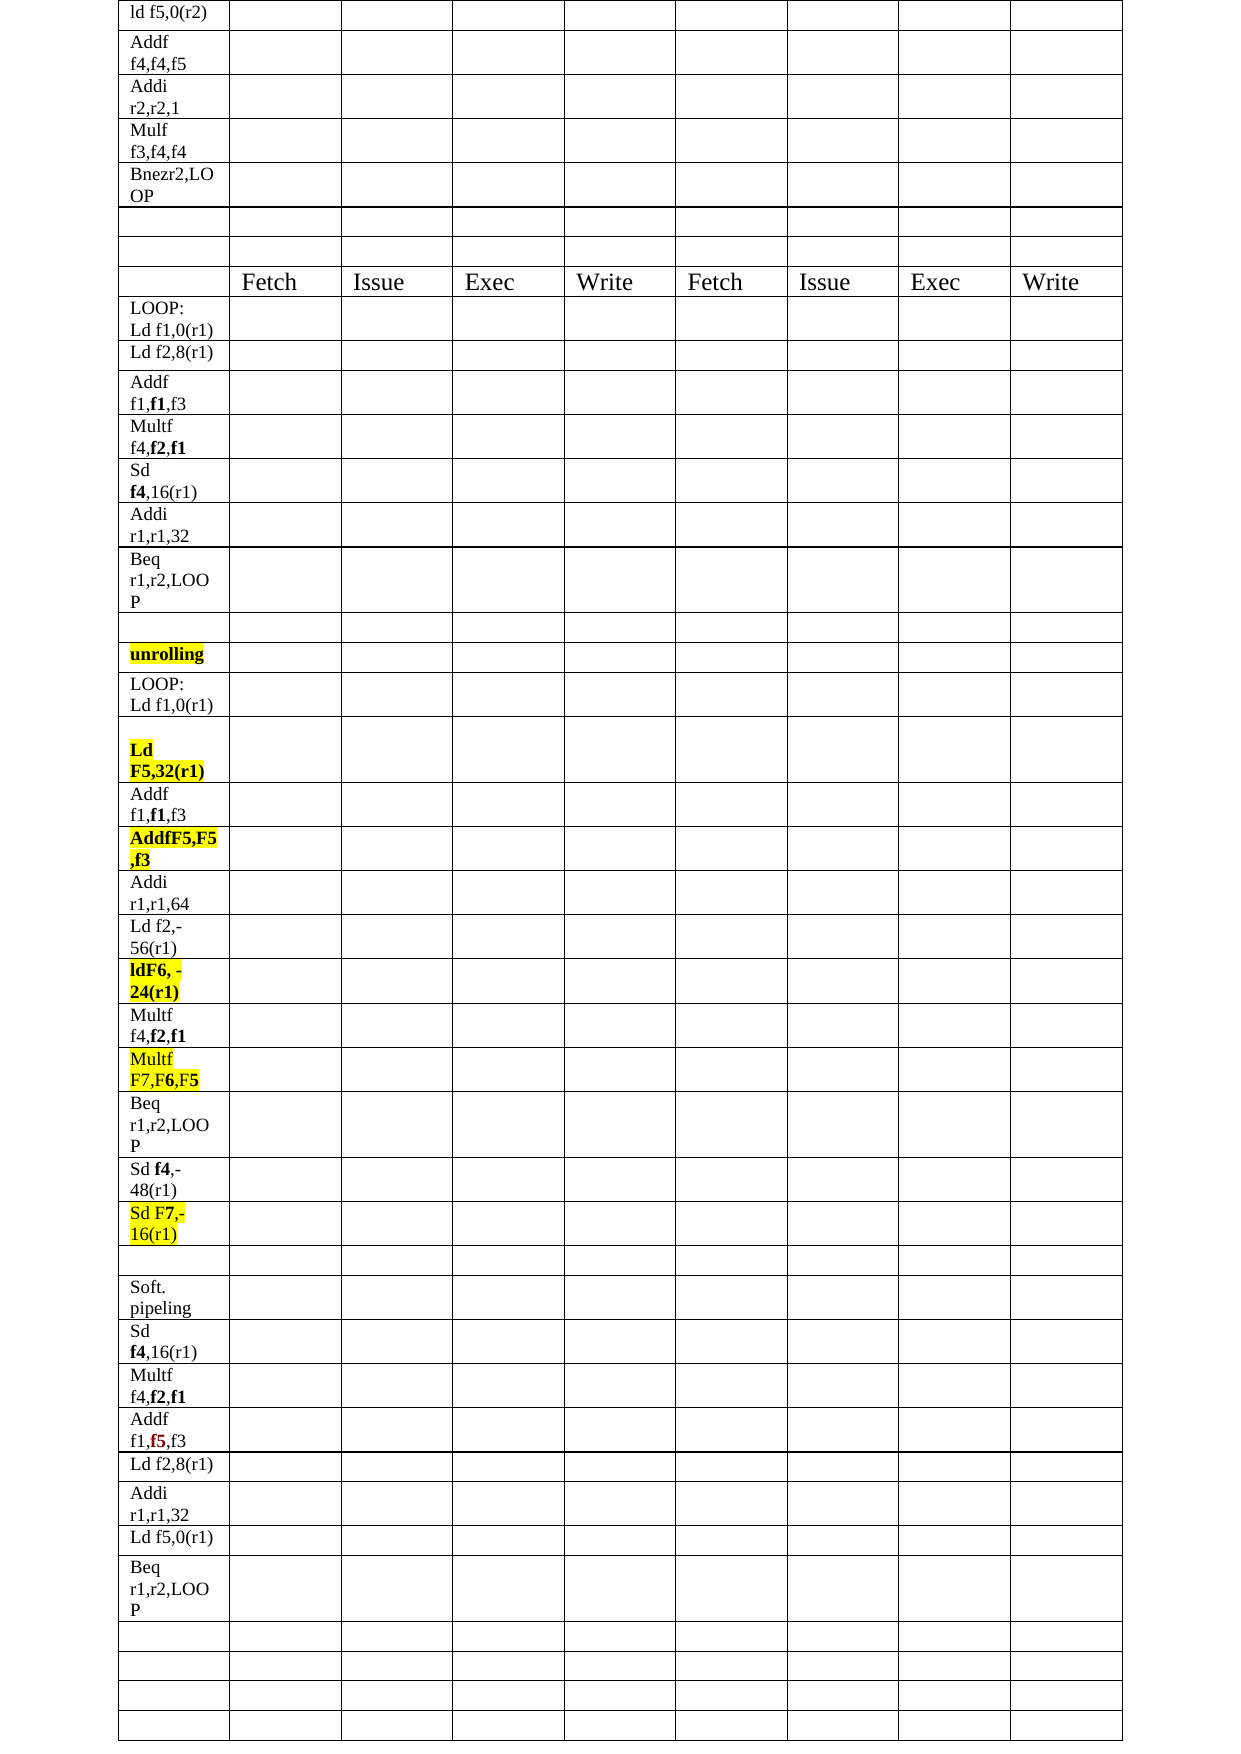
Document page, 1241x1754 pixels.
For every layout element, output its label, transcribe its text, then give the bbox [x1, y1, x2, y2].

table_cell [230, 548, 341, 612]
table_cell [1011, 1681, 1122, 1710]
table_cell Exec [899, 267, 1010, 296]
table_cell [1011, 1453, 1122, 1481]
table_cell [565, 1092, 675, 1157]
table_cell [1011, 1556, 1122, 1621]
table_cell [788, 1202, 898, 1245]
table_cell Sd f4,16(r1) [119, 1320, 229, 1363]
table_cell LOOP: Ld f1,0(r1) [119, 673, 229, 716]
table_cell [1011, 827, 1122, 870]
table_cell [230, 717, 341, 782]
table_cell [1011, 75, 1122, 118]
table_cell [1011, 613, 1122, 642]
table_cell [453, 503, 564, 546]
table_cell [565, 717, 675, 782]
table_cell [1011, 1, 1122, 30]
table_cell [230, 297, 341, 340]
table_cell [1011, 1364, 1122, 1407]
table_cell [230, 1202, 341, 1245]
table_cell [1011, 1048, 1122, 1091]
table_cell [676, 75, 787, 118]
table_cell [899, 208, 1010, 236]
table_cell [676, 613, 787, 642]
table_cell [453, 1482, 564, 1525]
table_cell Ld F5,32(r1) [119, 717, 229, 782]
table_cell [788, 503, 898, 546]
table_cell [342, 673, 452, 716]
table_cell [676, 163, 787, 206]
table_cell [1011, 1004, 1122, 1047]
table_cell [899, 1, 1010, 30]
table_cell [230, 415, 341, 458]
table_cell [788, 1048, 898, 1091]
table_cell [899, 548, 1010, 612]
table_cell [565, 1364, 675, 1407]
table_cell [230, 959, 341, 1002]
table_cell [342, 1004, 452, 1047]
table_cell [453, 613, 564, 642]
table_cell [899, 237, 1010, 266]
table_cell Exec [453, 267, 564, 296]
table_cell [1011, 208, 1122, 236]
table_cell [676, 1482, 787, 1525]
table_cell [899, 503, 1010, 546]
table_cell [453, 1158, 564, 1201]
table_cell [230, 1622, 341, 1651]
table_cell [453, 75, 564, 118]
table_cell [676, 1, 787, 30]
table_cell Fetch [230, 267, 341, 296]
table_cell [342, 1711, 452, 1740]
table_cell [453, 208, 564, 236]
table_cell [788, 459, 898, 502]
table_cell [230, 1320, 341, 1363]
table_cell [230, 371, 341, 414]
table_cell Addf f1,f1,f3 [119, 783, 229, 826]
table_cell [230, 163, 341, 206]
table_cell [788, 1320, 898, 1363]
table_cell [565, 1158, 675, 1201]
table_cell [230, 1048, 341, 1091]
table_cell [899, 1622, 1010, 1651]
table_cell [676, 119, 787, 162]
table_cell [230, 1004, 341, 1047]
table_cell [342, 959, 452, 1002]
table_cell [676, 1453, 787, 1481]
table_cell [565, 1711, 675, 1740]
table_cell [453, 1681, 564, 1710]
table_cell [788, 1453, 898, 1481]
table_cell [676, 1556, 787, 1621]
table_cell [342, 119, 452, 162]
table_cell [342, 208, 452, 236]
table_cell [119, 1652, 229, 1680]
table_cell [1011, 297, 1122, 340]
table_cell [1011, 643, 1122, 672]
table_cell [788, 1408, 898, 1451]
table_cell [342, 1320, 452, 1363]
table_cell [788, 119, 898, 162]
table_cell [788, 297, 898, 340]
table_cell [899, 1246, 1010, 1275]
table_cell [1011, 415, 1122, 458]
table_cell [230, 208, 341, 236]
table_cell [676, 548, 787, 612]
table_cell [899, 341, 1010, 370]
table_cell [1011, 503, 1122, 546]
table_cell [676, 959, 787, 1002]
table_cell [676, 459, 787, 502]
table_cell [453, 871, 564, 914]
table_cell [788, 1, 898, 30]
table_cell [453, 1092, 564, 1157]
table_cell [342, 163, 452, 206]
table_cell [342, 503, 452, 546]
table_cell [1011, 371, 1122, 414]
table_cell [788, 415, 898, 458]
table_cell [342, 717, 452, 782]
table_cell [342, 31, 452, 74]
table_cell [1011, 871, 1122, 914]
table_cell [119, 1622, 229, 1651]
table_cell [676, 827, 787, 870]
table_cell [788, 1246, 898, 1275]
table_cell [230, 1246, 341, 1275]
table_cell [342, 1622, 452, 1651]
table_cell [676, 503, 787, 546]
table_cell [899, 415, 1010, 458]
table_cell [788, 1158, 898, 1201]
table_cell [788, 75, 898, 118]
table_cell [565, 1202, 675, 1245]
table_cell [565, 415, 675, 458]
table_cell [565, 341, 675, 370]
table_cell [453, 1364, 564, 1407]
table_cell Mulf f3,f4,f4 [119, 119, 229, 162]
table_cell Addi r1,r1,64 [119, 871, 229, 914]
table_cell [676, 31, 787, 74]
table_cell [565, 297, 675, 340]
table_cell [453, 1276, 564, 1319]
table_cell [342, 1556, 452, 1621]
table_cell Sd F7,-16(r1) [119, 1202, 229, 1245]
table_cell [899, 1652, 1010, 1680]
table_cell [676, 1711, 787, 1740]
table_cell Addi r2,r2,1 [119, 75, 229, 118]
table_cell [453, 1202, 564, 1245]
table_cell [676, 1364, 787, 1407]
table_cell [119, 208, 229, 236]
table_cell [788, 1004, 898, 1047]
table_cell [899, 119, 1010, 162]
table_cell [453, 1048, 564, 1091]
table_cell [676, 717, 787, 782]
table_cell [565, 1048, 675, 1091]
table_cell [230, 1526, 341, 1555]
table_cell [453, 163, 564, 206]
table_cell [565, 1556, 675, 1621]
table_cell [230, 1711, 341, 1740]
table_cell [565, 1004, 675, 1047]
table_cell [453, 459, 564, 502]
table_cell [676, 1004, 787, 1047]
table_cell [342, 341, 452, 370]
table_cell [565, 959, 675, 1002]
table_cell [788, 871, 898, 914]
table_cell [788, 1092, 898, 1157]
table_cell [899, 1681, 1010, 1710]
table_cell Multf f4,f2,f1 [119, 415, 229, 458]
table_cell [565, 371, 675, 414]
table_cell Fetch [676, 267, 787, 296]
table_cell [565, 1408, 675, 1451]
table_cell [342, 1364, 452, 1407]
table_cell [230, 503, 341, 546]
table_cell [676, 643, 787, 672]
table_cell [899, 1482, 1010, 1525]
table_cell [453, 415, 564, 458]
table_cell [230, 31, 341, 74]
table_cell [453, 371, 564, 414]
table_cell [899, 643, 1010, 672]
table_cell Ld f5,0(r1) [119, 1526, 229, 1555]
table_cell [342, 371, 452, 414]
table_cell [788, 643, 898, 672]
table_cell [788, 1276, 898, 1319]
table_cell [565, 1276, 675, 1319]
table_cell [676, 1681, 787, 1710]
table_cell [788, 163, 898, 206]
table_cell [565, 31, 675, 74]
table_cell Sd f4,-48(r1) [119, 1158, 229, 1201]
table_cell [565, 75, 675, 118]
table_cell [676, 237, 787, 266]
table_cell [565, 1622, 675, 1651]
table_cell [1011, 548, 1122, 612]
table_cell ld f5,0(r2) [119, 1, 229, 30]
table_cell [230, 341, 341, 370]
table_cell [899, 1048, 1010, 1091]
table_cell [342, 1453, 452, 1481]
table_cell [788, 371, 898, 414]
table_cell [1011, 163, 1122, 206]
table_cell [676, 1276, 787, 1319]
table_cell [453, 1622, 564, 1651]
table_cell [230, 643, 341, 672]
table_cell [453, 1408, 564, 1451]
table_cell [565, 643, 675, 672]
table_cell [676, 341, 787, 370]
table_cell [230, 827, 341, 870]
table_cell [342, 459, 452, 502]
table_cell [676, 673, 787, 716]
table_cell [565, 237, 675, 266]
table_cell Sd f4,16(r1) [119, 459, 229, 502]
table_cell [788, 1364, 898, 1407]
table_cell [788, 341, 898, 370]
table_cell ldF6, -24(r1) [119, 959, 229, 1002]
table_cell [230, 119, 341, 162]
table_cell [453, 915, 564, 958]
table_cell [342, 237, 452, 266]
table_cell [565, 827, 675, 870]
table_cell [453, 31, 564, 74]
table_cell [565, 208, 675, 236]
table_cell [788, 1482, 898, 1525]
table_cell [342, 613, 452, 642]
table_cell [788, 31, 898, 74]
table_cell [230, 1556, 341, 1621]
table_cell [119, 613, 229, 642]
table_cell [342, 75, 452, 118]
table_cell [676, 1320, 787, 1363]
table_cell [676, 1408, 787, 1451]
table_cell Beq r1,r2,LOOP [119, 1556, 229, 1621]
table_cell [899, 459, 1010, 502]
table_cell [899, 297, 1010, 340]
table_cell [676, 1048, 787, 1091]
table_cell [899, 371, 1010, 414]
table_cell [230, 1, 341, 30]
table_cell [676, 1526, 787, 1555]
table_cell [230, 783, 341, 826]
table_cell [230, 613, 341, 642]
table_cell [788, 827, 898, 870]
table_cell [453, 1320, 564, 1363]
table_cell Ld f2,8(r1) [119, 341, 229, 370]
table_cell [342, 1276, 452, 1319]
table_cell [788, 915, 898, 958]
table_cell [342, 783, 452, 826]
table_cell [565, 613, 675, 642]
table_cell [230, 237, 341, 266]
table_cell [676, 208, 787, 236]
table_cell [453, 341, 564, 370]
table_cell [565, 459, 675, 502]
table_cell [453, 237, 564, 266]
table_cell [1011, 459, 1122, 502]
table_cell [788, 783, 898, 826]
table_cell Multf f4,f2,f1 [119, 1364, 229, 1407]
table_cell [342, 1202, 452, 1245]
table_cell [788, 1652, 898, 1680]
table_cell Ld f2,8(r1) [119, 1453, 229, 1481]
table_cell [230, 1364, 341, 1407]
table_cell [453, 959, 564, 1002]
table_cell [342, 1246, 452, 1275]
table_cell [230, 1652, 341, 1680]
table_cell [788, 1556, 898, 1621]
table_cell [342, 1526, 452, 1555]
table_cell [565, 163, 675, 206]
table_cell [230, 915, 341, 958]
table_cell Write [565, 267, 675, 296]
table_cell [565, 548, 675, 612]
table_cell [565, 783, 675, 826]
table_cell [453, 783, 564, 826]
table_cell [676, 783, 787, 826]
table_cell [453, 119, 564, 162]
table_cell [1011, 1320, 1122, 1363]
table_cell [1011, 341, 1122, 370]
table_cell [230, 1158, 341, 1201]
table_cell [342, 1408, 452, 1451]
table_cell Multf F7,F6,F5 [119, 1048, 229, 1091]
table_cell [1011, 1622, 1122, 1651]
table_cell [119, 1681, 229, 1710]
table_cell [676, 1202, 787, 1245]
table_cell [1011, 1408, 1122, 1451]
table_cell [788, 717, 898, 782]
table_cell [899, 1453, 1010, 1481]
table_cell [453, 1246, 564, 1275]
table_cell [1011, 1158, 1122, 1201]
table_cell [119, 237, 229, 266]
table_cell [899, 1408, 1010, 1451]
table_cell [342, 1048, 452, 1091]
table_cell [342, 827, 452, 870]
table_cell [342, 1482, 452, 1525]
table_cell Bnezr2,LOOP [119, 163, 229, 206]
table_cell [453, 1711, 564, 1740]
table_cell [676, 297, 787, 340]
table_cell [453, 548, 564, 612]
table_cell [453, 1453, 564, 1481]
table_cell Issue [342, 267, 452, 296]
table_cell [565, 915, 675, 958]
table_cell [119, 267, 229, 296]
table_cell [788, 548, 898, 612]
table_cell [676, 1092, 787, 1157]
table_cell [230, 1453, 341, 1481]
table_cell [899, 613, 1010, 642]
table_cell [899, 915, 1010, 958]
table_cell [1011, 1482, 1122, 1525]
table_cell [1011, 1202, 1122, 1245]
table_cell [1011, 673, 1122, 716]
table_cell unrolling [119, 643, 229, 672]
table_cell [230, 1681, 341, 1710]
table_cell [899, 1202, 1010, 1245]
table_cell [565, 1681, 675, 1710]
table_cell [788, 1711, 898, 1740]
table_cell Addi r1,r1,32 [119, 1482, 229, 1525]
table_cell [342, 548, 452, 612]
table_cell [788, 208, 898, 236]
table_cell Beq r1,r2,LOOP [119, 1092, 229, 1157]
table_cell [1011, 1092, 1122, 1157]
table_cell Issue [788, 267, 898, 296]
table_cell [565, 1320, 675, 1363]
table_cell [899, 1556, 1010, 1621]
table_cell [565, 1453, 675, 1481]
table_cell [453, 643, 564, 672]
table_cell [899, 163, 1010, 206]
table_cell [1011, 915, 1122, 958]
table_cell Soft. pipeling [119, 1276, 229, 1319]
table_cell [342, 1681, 452, 1710]
table_cell [676, 871, 787, 914]
table_cell [342, 915, 452, 958]
table_cell [899, 1158, 1010, 1201]
table_cell [565, 1482, 675, 1525]
table_cell Beq r1,r2,LOOP [119, 548, 229, 612]
table_cell [453, 297, 564, 340]
table_cell [1011, 1526, 1122, 1555]
table_cell [676, 415, 787, 458]
table_cell [342, 415, 452, 458]
table_cell [676, 1652, 787, 1680]
table_cell [676, 1158, 787, 1201]
table_cell [230, 459, 341, 502]
table_cell [899, 1004, 1010, 1047]
table_cell [230, 1092, 341, 1157]
table_cell [1011, 31, 1122, 74]
table_cell Addf f1,f1,f3 [119, 371, 229, 414]
table_cell [899, 717, 1010, 782]
table_cell [899, 1711, 1010, 1740]
table_cell [565, 1526, 675, 1555]
table_cell LOOP: Ld f1,0(r1) [119, 297, 229, 340]
table_cell [565, 1652, 675, 1680]
table_cell [899, 959, 1010, 1002]
table_cell [565, 871, 675, 914]
table_cell Ld f2,-56(r1) [119, 915, 229, 958]
table_cell [230, 871, 341, 914]
table_cell [453, 1, 564, 30]
table_cell [1011, 237, 1122, 266]
table_cell Addf f1,f5,f3 [119, 1408, 229, 1451]
table_cell [676, 1246, 787, 1275]
table_cell [676, 1622, 787, 1651]
table_cell Multf f4,f2,f1 [119, 1004, 229, 1047]
table_cell [788, 1622, 898, 1651]
table_cell [230, 1408, 341, 1451]
table_cell [1011, 1246, 1122, 1275]
table_cell [342, 1652, 452, 1680]
table_cell [899, 783, 1010, 826]
table_cell [899, 1320, 1010, 1363]
table_cell [788, 237, 898, 266]
table_cell [788, 1681, 898, 1710]
table_cell [342, 1092, 452, 1157]
table_cell Addi r1,r1,32 [119, 503, 229, 546]
table_cell [230, 75, 341, 118]
table_cell [565, 119, 675, 162]
table_cell [565, 1246, 675, 1275]
table_cell [899, 1526, 1010, 1555]
table_cell [565, 503, 675, 546]
table_cell [899, 827, 1010, 870]
table_cell [788, 613, 898, 642]
table_cell Write [1011, 267, 1122, 296]
table_cell [899, 31, 1010, 74]
table_cell [1011, 959, 1122, 1002]
table_cell [788, 673, 898, 716]
table_cell [230, 1276, 341, 1319]
table_cell [119, 1711, 229, 1740]
table_cell [230, 1482, 341, 1525]
table_cell [342, 1, 452, 30]
table_cell Addf f4,f4,f5 [119, 31, 229, 74]
table_cell [342, 1158, 452, 1201]
table_cell [342, 871, 452, 914]
table_cell [899, 1364, 1010, 1407]
table_cell AddfF5,F5,f3 [119, 827, 229, 870]
table_cell [899, 1092, 1010, 1157]
table_cell [1011, 1711, 1122, 1740]
table_cell [788, 959, 898, 1002]
table_cell [453, 1526, 564, 1555]
table_cell [565, 1, 675, 30]
table_cell [565, 673, 675, 716]
table_cell [1011, 717, 1122, 782]
table_cell [453, 1556, 564, 1621]
table_cell [342, 643, 452, 672]
table_cell [1011, 119, 1122, 162]
table_cell [230, 673, 341, 716]
table_cell [899, 1276, 1010, 1319]
table_cell [453, 1004, 564, 1047]
table_cell [676, 915, 787, 958]
table_cell [899, 673, 1010, 716]
table_cell [453, 827, 564, 870]
table_cell [676, 371, 787, 414]
table_cell [1011, 1652, 1122, 1680]
table_cell [1011, 1276, 1122, 1319]
table_cell [453, 1652, 564, 1680]
table_cell [1011, 783, 1122, 826]
table_cell [899, 75, 1010, 118]
table_cell [788, 1526, 898, 1555]
table_cell [899, 871, 1010, 914]
table_cell [342, 297, 452, 340]
table_cell [453, 717, 564, 782]
table_cell [119, 1246, 229, 1275]
table_cell [453, 673, 564, 716]
